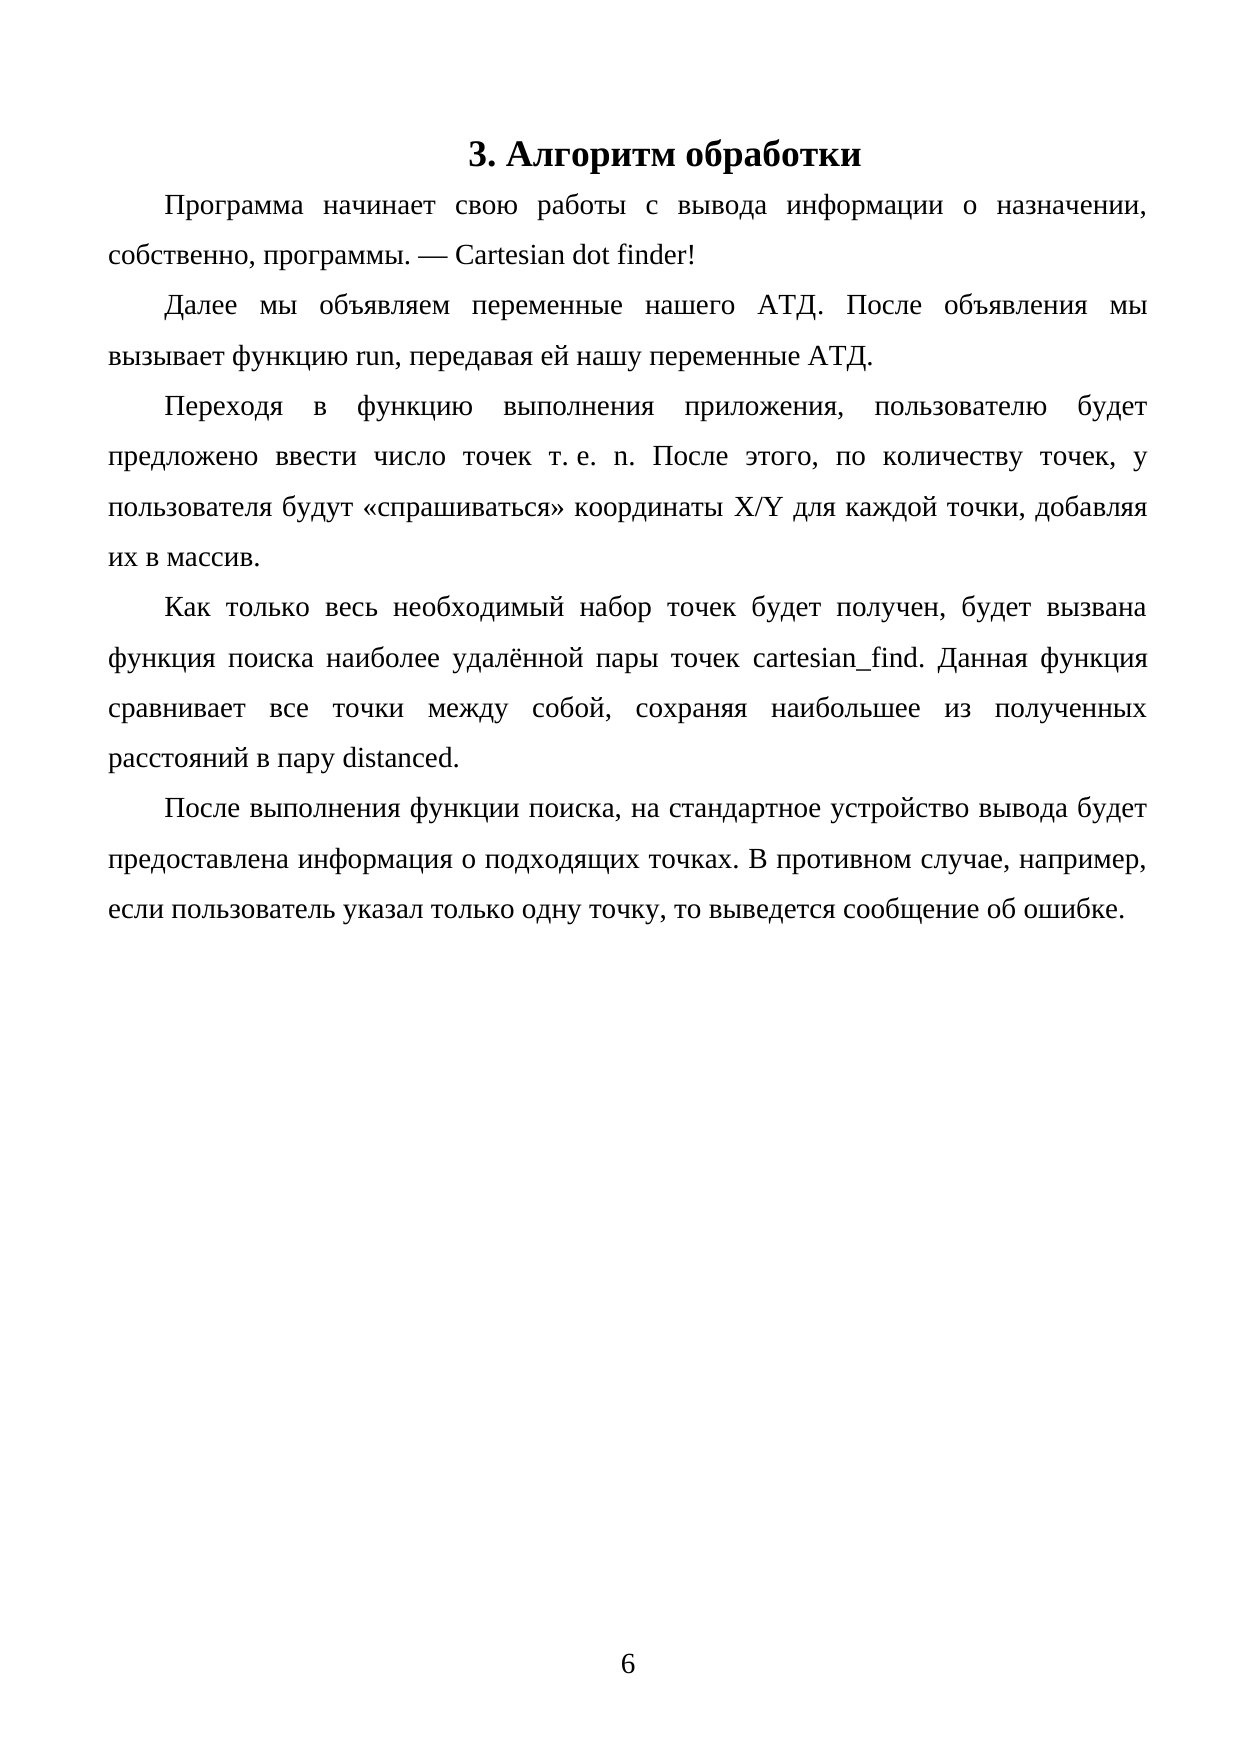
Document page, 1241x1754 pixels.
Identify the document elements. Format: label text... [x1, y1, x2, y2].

list Далее мы объявляем переменные нашего АТД. После объявления мы вызывает функцию run, передавая ей нашу переменные АТД. [108, 287, 1148, 371]
list Программа начинает свою работы с вывода информации о назначении, собственно, программы. — Cartesian dot finder! [108, 187, 1148, 271]
list После выполнения функции поиска, на стандартное устройство вывода будет предоставлена информация о подходящих точках. В противном случае, например, если пользователь указал только одну точку, то выведется сообщение об ошибке. [108, 791, 1148, 925]
subtitle 3. Алгоритм обработки [108, 131, 1148, 174]
list Переходя в функцию выполнения приложения, пользователю будет предложено ввести число точек т. е. n. После этого, по количеству точек, у пользователя будут «спрашиваться» координаты X/Y для каждой точки, добавляя их в массив. [108, 388, 1148, 573]
list Как только весь необходимый набор точек будет получен, будет вызвана функция поиска наиболее удалённой пары точек cartesian_find. Данная функция сравнивает все точки между собой, сохраняя наибольшее из полученных расстояний в пару distanced. [108, 589, 1148, 774]
